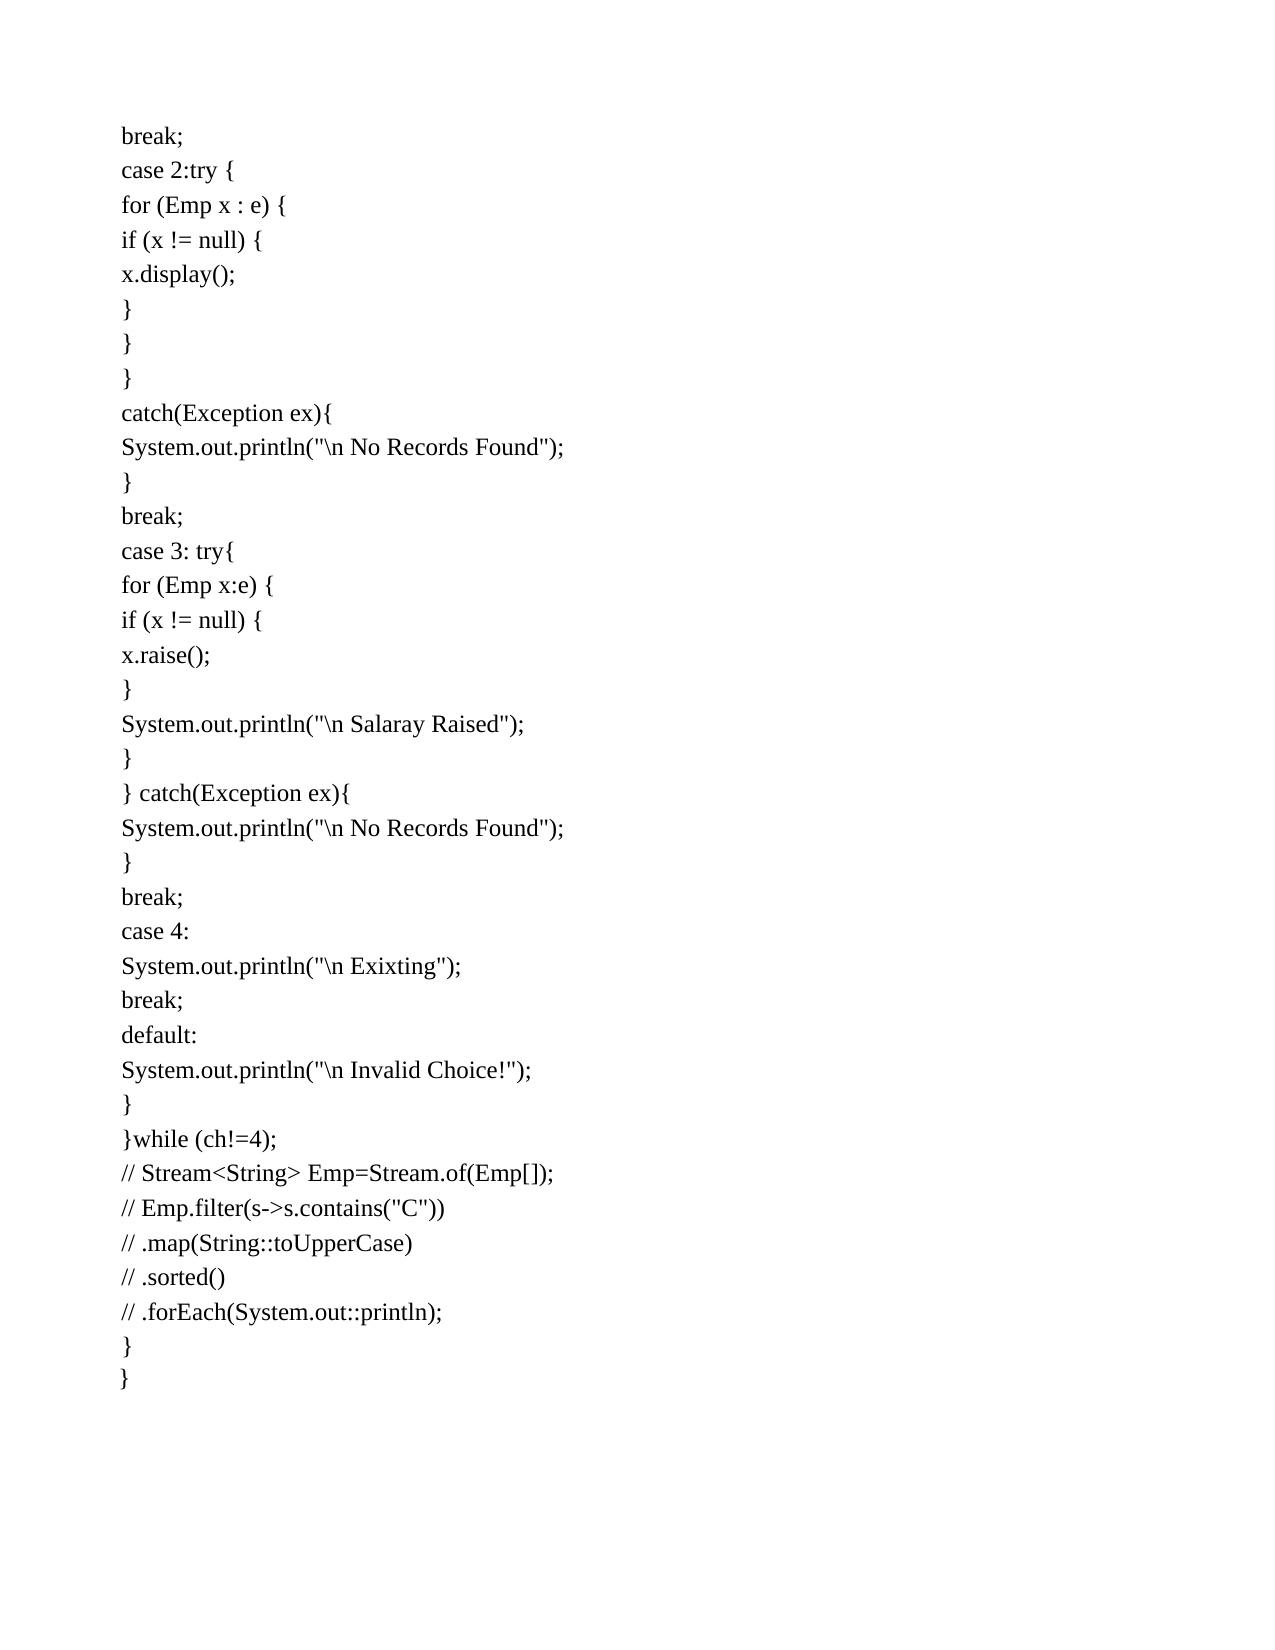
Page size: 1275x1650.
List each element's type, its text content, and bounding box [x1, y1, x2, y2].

table_header break; [118, 879, 201, 913]
table_header default: [118, 1017, 215, 1052]
table_header // Emp.filter(s->s.contains("C")) [118, 1190, 462, 1225]
table_header case 4: [118, 914, 207, 948]
table_header case 3: try{ [118, 533, 254, 568]
table_header // .map(String::toUpperCase) [118, 1225, 431, 1259]
table_header } [118, 1086, 151, 1121]
table_header System.out.println("\n No Records Found"); [118, 810, 582, 844]
table_header }while (ch!=4); [118, 1121, 295, 1156]
table_header } catch(Exception ex){ [118, 775, 369, 810]
table_header // .sorted() [118, 1259, 243, 1294]
table_header } [118, 741, 151, 775]
table_header if (x != null) { [118, 602, 282, 637]
table_header // Stream<String> Emp=Stream.of(Emp[]); [118, 1156, 574, 1190]
table_header break; [118, 499, 201, 533]
table_header System.out.println("\n Salaray Raised"); [118, 706, 543, 741]
table_header break; [118, 118, 201, 153]
table_header break; [118, 983, 201, 1017]
table_header System.out.println("\n No Records Found"); [118, 429, 582, 464]
table_header if (x != null) { [118, 222, 282, 256]
table_header System.out.println("\n Invalid Choice!"); [118, 1052, 550, 1086]
table_header } [118, 464, 151, 498]
table_header case 2:try { [118, 153, 254, 187]
table_header } [118, 671, 151, 706]
table_header for (Emp x:e) { [118, 568, 294, 602]
table_header // .forEach(System.out::println); [118, 1294, 461, 1328]
table_header } [118, 326, 151, 360]
table_header x.raise(); [118, 637, 228, 671]
table_header } [118, 291, 151, 326]
table_header for (Emp x : e) { [118, 187, 306, 222]
table_header } [118, 1329, 151, 1363]
table_header } [118, 360, 151, 395]
table_header } [118, 844, 151, 879]
table_header System.out.println("\n Exixting"); [118, 948, 479, 983]
table_header x.display(); [118, 256, 253, 291]
table_header catch(Exception ex){ [118, 395, 351, 429]
text } [118, 1363, 1157, 1392]
